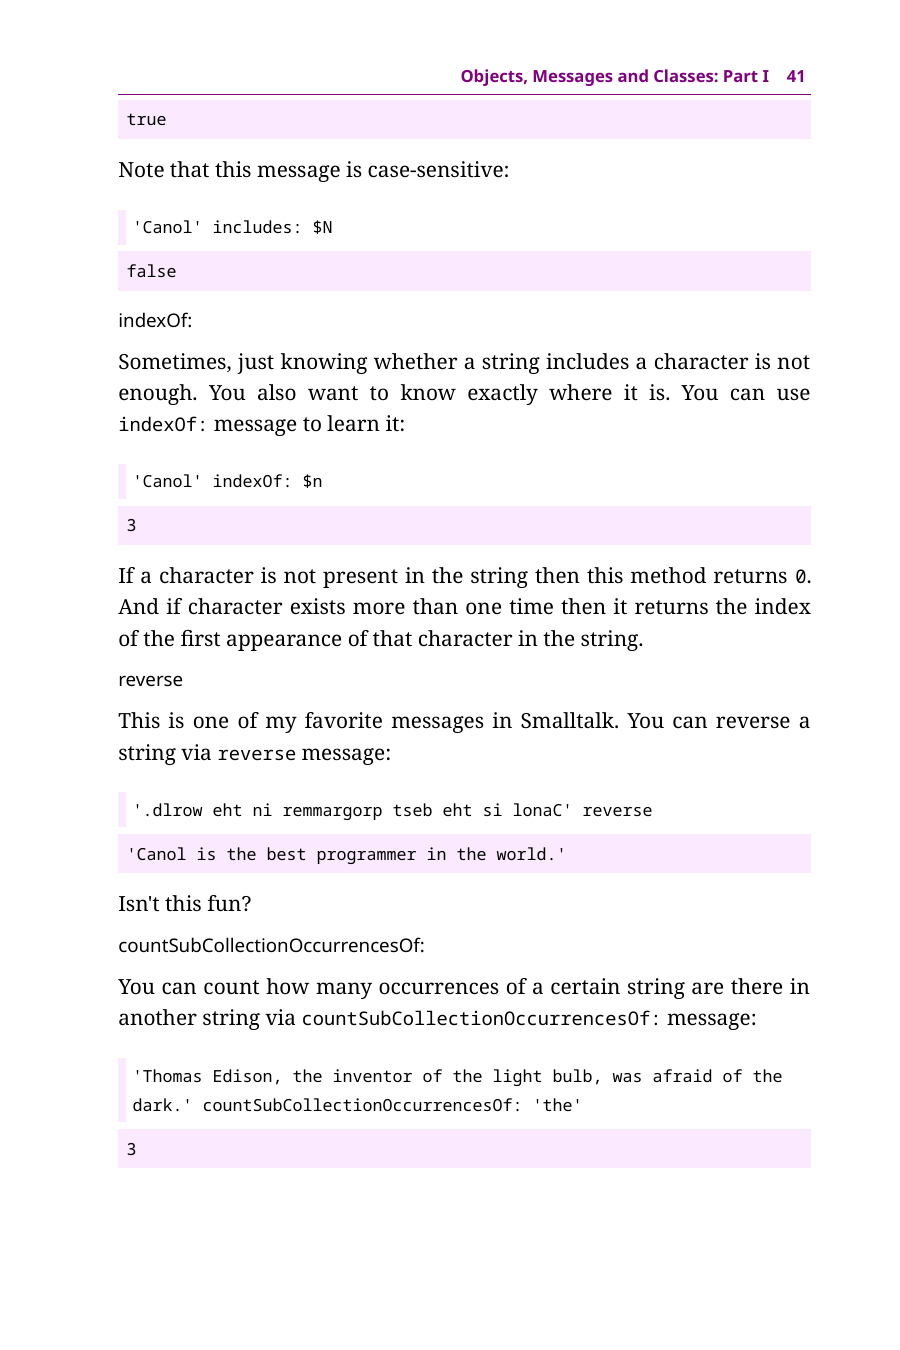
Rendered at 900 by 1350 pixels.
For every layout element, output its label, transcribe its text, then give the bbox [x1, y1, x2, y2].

text 'Canol' indexOf: $n [126, 464, 811, 499]
text Sometimes, just knowing whether a string includes a character is not enough. You also want to know exactly where it is. You can use indexOf: message to learn it: [118, 347, 811, 438]
text If a character is not present in the string then this method returns 0. And if character exists more than one time then it returns the index of the first appearance of that character in the string. [118, 561, 811, 652]
text 'Canol' includes: $N [126, 210, 811, 245]
text This is one of my favorite messages in Smalltalk. You can reverse a string via reverse message: [118, 706, 811, 766]
text Note that this message is case-sensitive: [118, 155, 811, 184]
subtitle countSubCollectionOccurrencesOf: [118, 932, 811, 958]
text You can count how many occurrences of a certain string are there in another string via countSubCollectionOccurrencesOf: message: [118, 972, 811, 1032]
text 3 [126, 1138, 803, 1160]
subtitle indexOf: [118, 307, 811, 333]
text 'Canol is the best programmer in the world.' [126, 842, 803, 865]
subtitle reverse [118, 667, 811, 692]
text false [126, 260, 803, 282]
text '.dlrow eht ni remmargorp tseb eht si lonaC' reverse [126, 792, 811, 827]
text 3 [126, 514, 803, 537]
text Isn't this fun? [118, 889, 811, 918]
text 'Thomas Edison, the inventor of the light bulb, was afraid of the dark.' countSubCollectionOccurrencesOf: 'the' [126, 1058, 811, 1122]
text true [126, 108, 803, 131]
